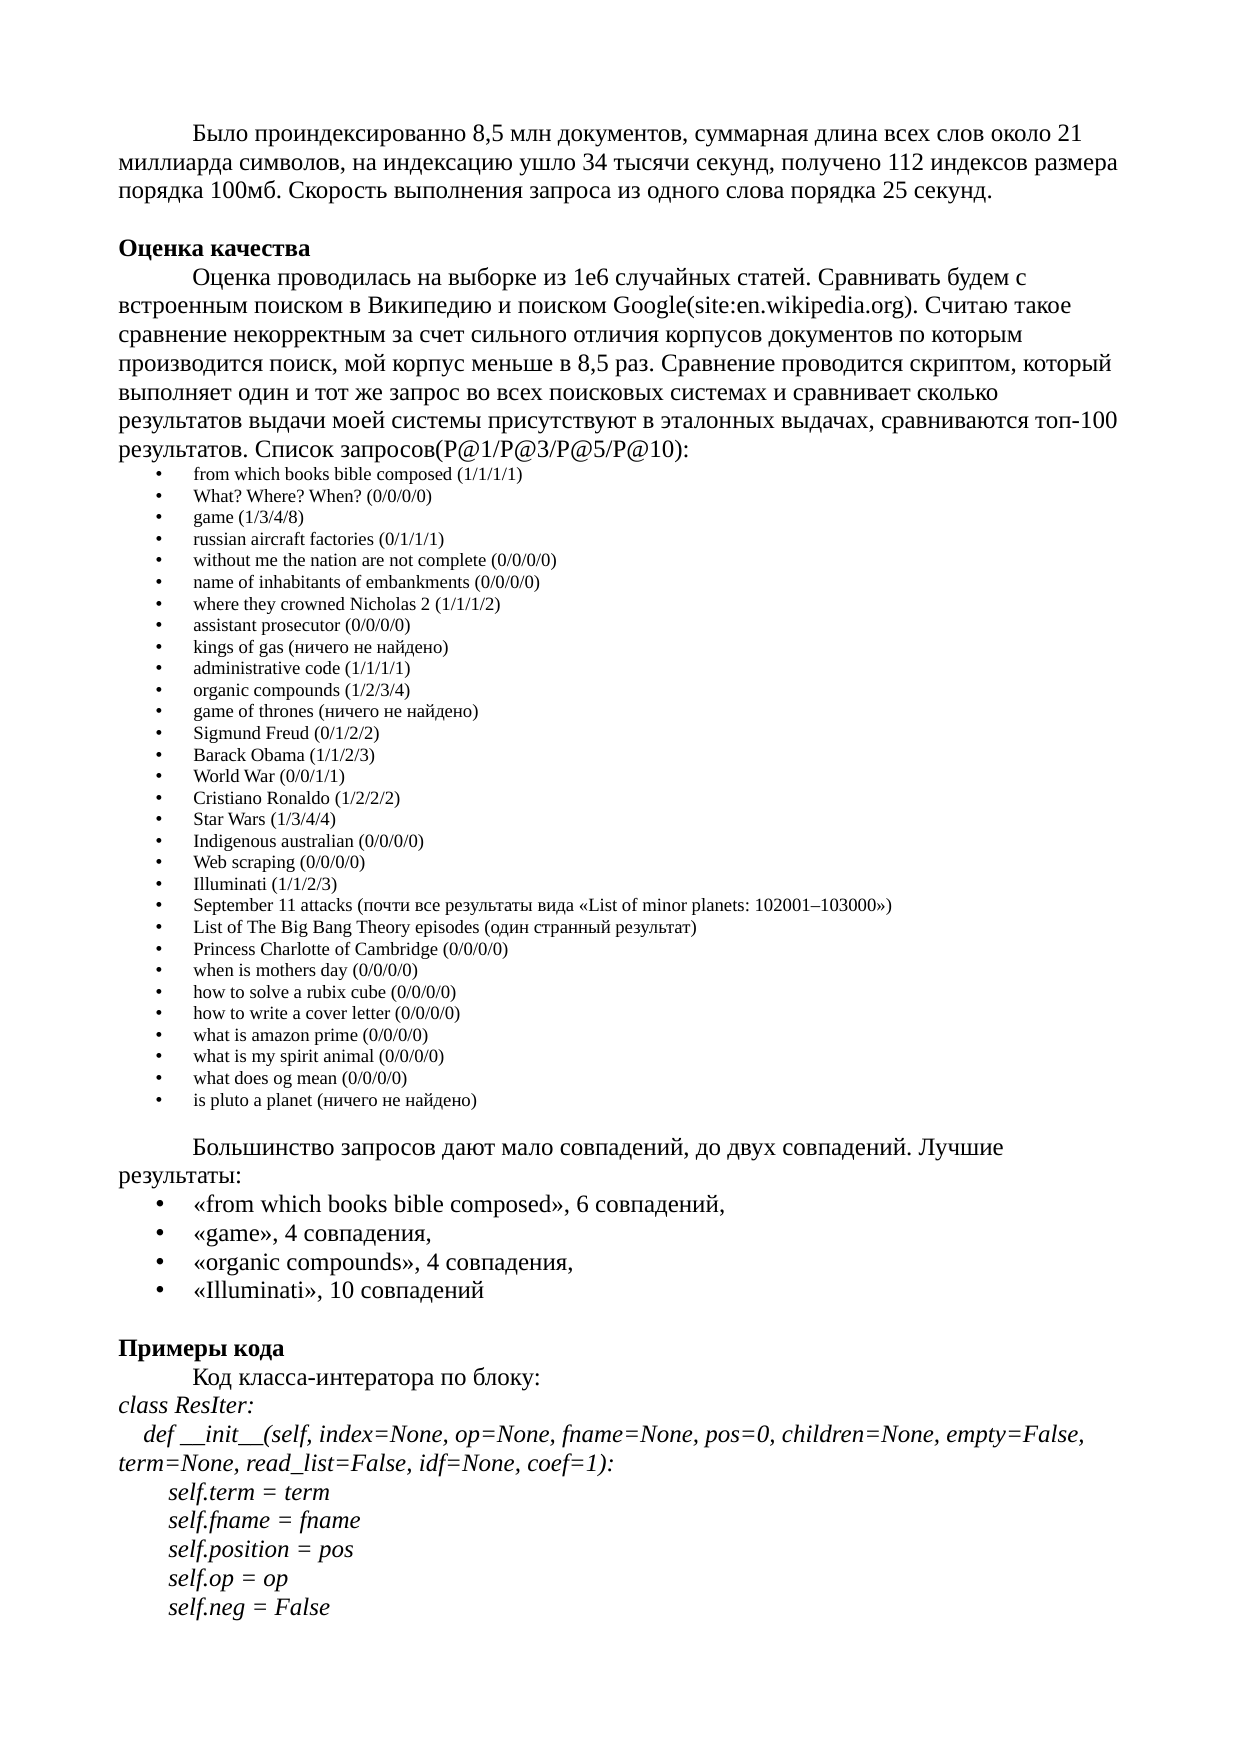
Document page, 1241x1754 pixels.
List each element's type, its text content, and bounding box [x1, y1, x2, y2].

list what is my spirit animal (0/0/0/0) [156, 1045, 1122, 1067]
text Код класса-интератора по блоку: [118, 1362, 1122, 1390]
text Примеры кода [118, 1333, 1122, 1362]
list What? Where? When? (0/0/0/0) [156, 485, 1122, 506]
list Sigmund Freud (0/1/2/2) [156, 722, 1122, 743]
list Princess Charlotte of Cambridge (0/0/0/0) [156, 937, 1122, 959]
list Indigenous australian (0/0/0/0) [156, 830, 1122, 851]
list organic compounds (1/2/3/4) [156, 679, 1122, 700]
list Cristiano Ronaldo (1/2/2/2) [156, 787, 1122, 808]
text self.neg = False [118, 1592, 1122, 1620]
text Оценка проводилась на выборке из 1е6 случайных статей. Сравнивать будем с встроенным поиском в Википедию и поиском Google(site:en.wikipedia.org). Считаю такое сравнение некорректным за счет сильного отличия корпусов документов по которым производится поиск, мой корпус меньше в 8,5 раз. Сравнение проводится скриптом, который выполняет один и тот же запрос во всех поисковых системах и сравнивает сколько результатов выдачи моей системы присутствуют в эталонных выдачах, сравниваются топ-100 результатов. Список запросов(P@1/P@3/P@5/P@10): [118, 262, 1122, 463]
list what does og mean (0/0/0/0) [156, 1067, 1122, 1088]
list Barack Obama (1/1/2/3) [156, 743, 1122, 765]
list name of inhabitants of embankments (0/0/0/0) [156, 571, 1122, 592]
list is pluto a planet (ничего не найдено) [156, 1088, 1122, 1110]
list from which books bible composed (1/1/1/1) [156, 463, 1122, 485]
list kings of gas (ничего не найдено) [156, 636, 1122, 657]
list assistant prosecutor (0/0/0/0) [156, 614, 1122, 636]
text self.op = op [118, 1563, 1122, 1592]
list Star Wars (1/3/4/4) [156, 808, 1122, 830]
list without me the nation are not complete (0/0/0/0) [156, 549, 1122, 571]
list administrative code (1/1/1/1) [156, 657, 1122, 679]
text Оценка качества [118, 233, 1122, 262]
list Illuminati (1/1/2/3) [156, 873, 1122, 894]
list «from which books bible composed», 6 совпадений, [156, 1189, 1122, 1218]
list game of thrones (ничего не найдено) [156, 700, 1122, 722]
list List of The Big Bang Theory episodes (один странный результат) [156, 916, 1122, 937]
text def __init__(self, index=None, op=None, fname=None, pos=0, children=None, empty=False, term=None, read_list=False, idf=None, coef=1): [118, 1419, 1122, 1477]
list what is amazon prime (0/0/0/0) [156, 1024, 1122, 1045]
list how to write a cover letter (0/0/0/0) [156, 1002, 1122, 1024]
text self.fname = fname [118, 1505, 1122, 1534]
list «organic compounds», 4 совпадения, [156, 1247, 1122, 1275]
list Web scraping (0/0/0/0) [156, 851, 1122, 873]
list game (1/3/4/8) [156, 506, 1122, 528]
list how to solve a rubix cube (0/0/0/0) [156, 981, 1122, 1002]
text self.term = term [118, 1477, 1122, 1505]
list when is mothers day (0/0/0/0) [156, 959, 1122, 981]
text Большинство запросов дают мало совпадений, до двух совпадений. Лучшие результаты: [118, 1132, 1122, 1189]
list «game», 4 совпадения, [156, 1218, 1122, 1247]
text self.position = pos [118, 1534, 1122, 1563]
list World War (0/0/1/1) [156, 765, 1122, 787]
list russian aircraft factories (0/1/1/1) [156, 528, 1122, 549]
list September 11 attacks (почти все результаты вида «List of minor planets: 102001–103000») [156, 894, 1122, 916]
list «Illuminati», 10 совпадений [156, 1275, 1122, 1304]
text class ResIter: [118, 1390, 1122, 1419]
text Было проиндексированно 8,5 млн документов, суммарная длина всех слов около 21 миллиарда символов, на индексацию ушло 34 тысячи секунд, получено 112 индексов размера порядка 100мб. Скорость выполнения запроса из одного слова порядка 25 секунд. [118, 118, 1122, 204]
list where they crowned Nicholas 2 (1/1/1/2) [156, 592, 1122, 614]
